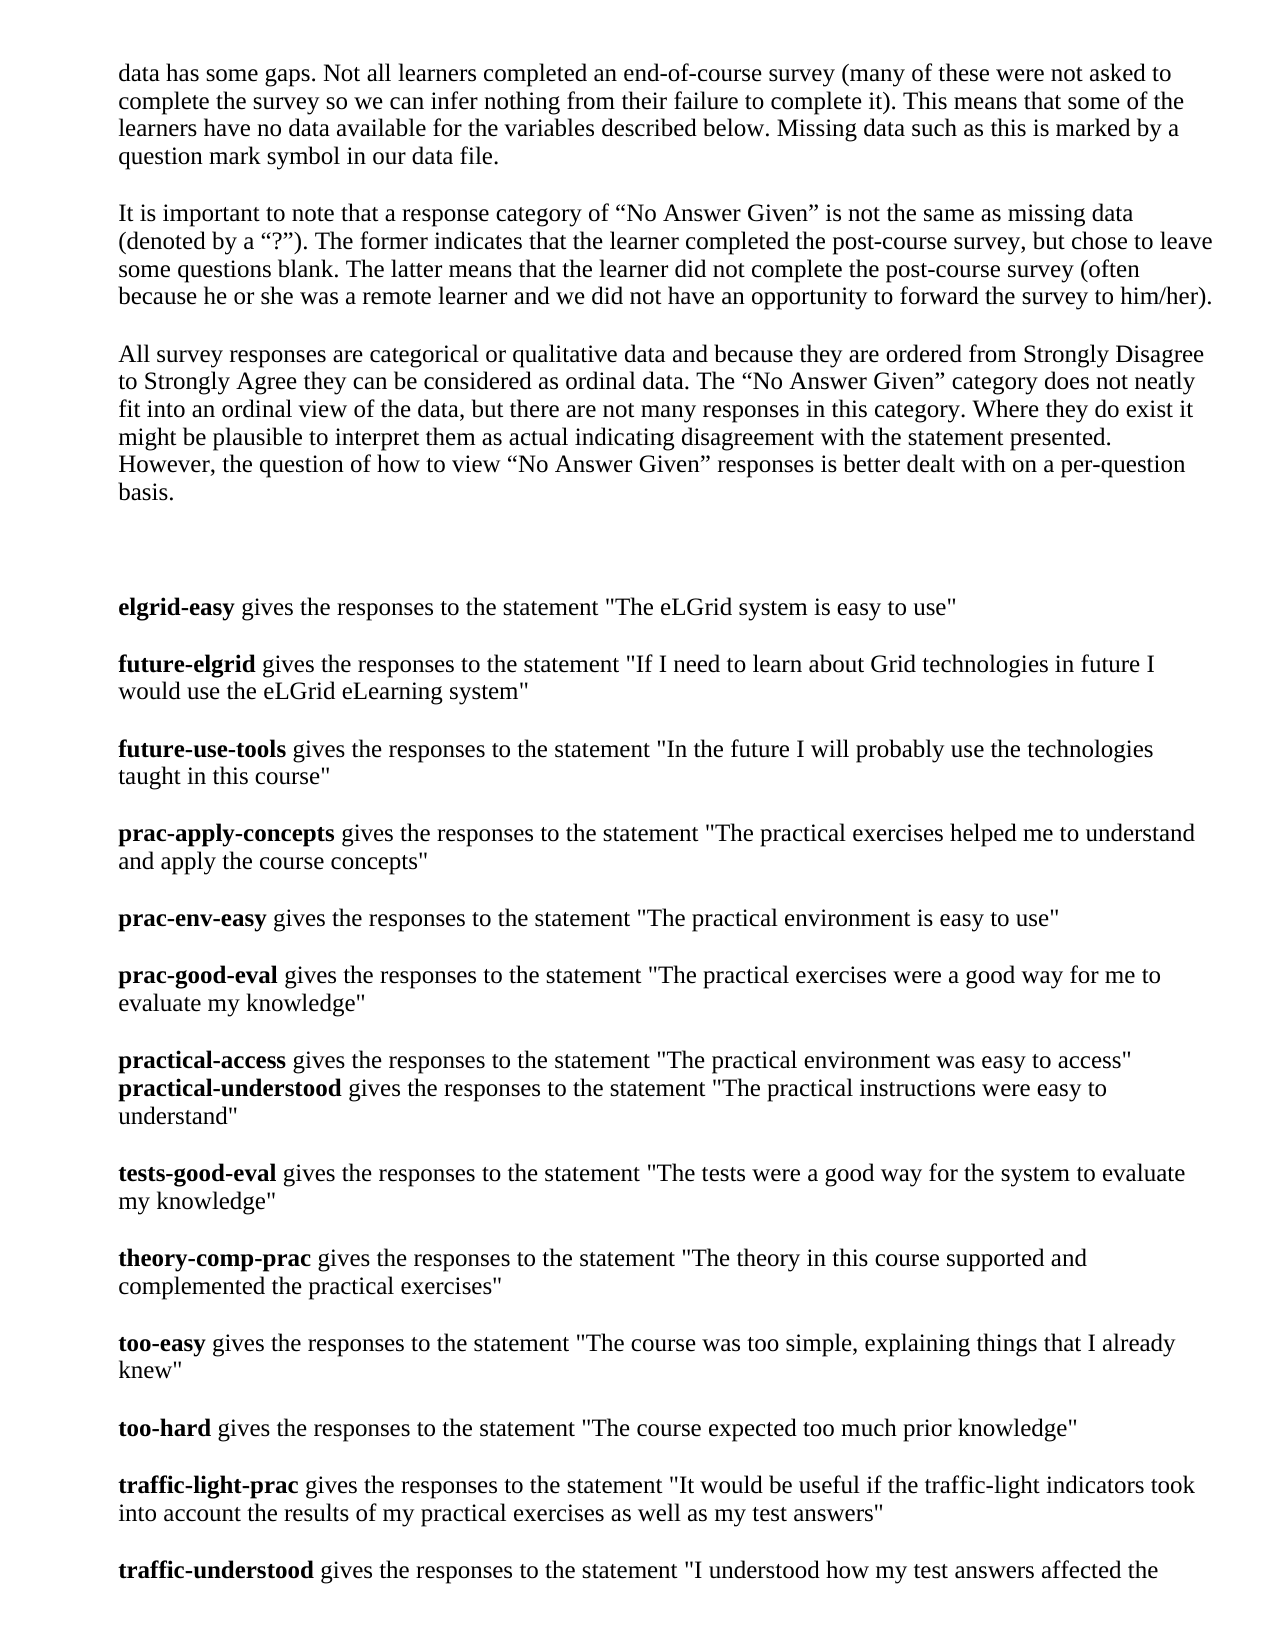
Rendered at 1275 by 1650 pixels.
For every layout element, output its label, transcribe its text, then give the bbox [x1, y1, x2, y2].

text tests-good-eval gives the responses to the statement "The tests were a good way for the system to evaluate my knowledge" [118, 1159, 1216, 1214]
text future-use-tools gives the responses to the statement "In the future I will probably use the technologies taught in this course" [118, 735, 1216, 790]
text too-easy gives the responses to the statement "The course was too simple, explaining things that I already knew" [118, 1329, 1216, 1384]
text too-hard gives the responses to the statement "The course expected too much prior knowledge" [118, 1414, 1216, 1442]
text practical-access gives the responses to the statement "The practical environment was easy to access" practical-understood gives the responses to the statement "The practical instructions were easy to understand" [118, 1047, 1216, 1130]
text future-elgrid gives the responses to the statement "If I need to learn about Grid technologies in future I would use the eLGrid eLearning system" [118, 650, 1216, 705]
text It is important to note that a response category of “No Answer Given” is not the same as missing data (denoted by a “?”). The former indicates that the learner completed the post-course survey, but chose to leave some questions blank. The latter means that the learner did not complete the post-course survey (often because he or she was a remote learner and we did not have an opportunity to forward the survey to him/her). [118, 199, 1216, 310]
text prac-env-easy gives the responses to the statement "The practical environment is easy to use" [118, 904, 1216, 932]
text theory-comp-prac gives the responses to the statement "The theory in this course supported and complemented the practical exercises" [118, 1244, 1216, 1299]
text data has some gaps. Not all learners completed an end-of-course survey (many of these were not asked to complete the survey so we can infer nothing from their failure to complete it). This means that some of the learners have no data available for the variables described below. Missing data such as this is marked by a question mark symbol in our data file. [118, 59, 1216, 170]
text prac-apply-concepts gives the responses to the statement "The practical exercises helped me to understand and apply the course concepts" [118, 819, 1216, 875]
text traffic-understood gives the responses to the statement "I understood how my test answers affected the [118, 1556, 1216, 1584]
text traffic-light-prac gives the responses to the statement "It would be useful if the traffic-light indicators took into account the results of my practical exercises as well as my test answers" [118, 1471, 1216, 1526]
text prac-good-eval gives the responses to the statement "The practical exercises were a good way for me to evaluate my knowledge" [118, 962, 1216, 1017]
text elgrid-easy gives the responses to the statement "The eLGrid system is easy to use" [118, 593, 1216, 620]
text All survey responses are categorical or qualitative data and because they are ordered from Strongly Disagree to Strongly Agree they can be considered as ordinal data. The “No Answer Given” category does not neatly fit into an ordinal view of the data, but there are not many responses in this category. Where they do exist it might be plausible to interpret them as actual indicating disagreement with the statement presented. However, the question of how to view “No Answer Given” responses is better dealt with on a per-question basis. [118, 340, 1216, 506]
